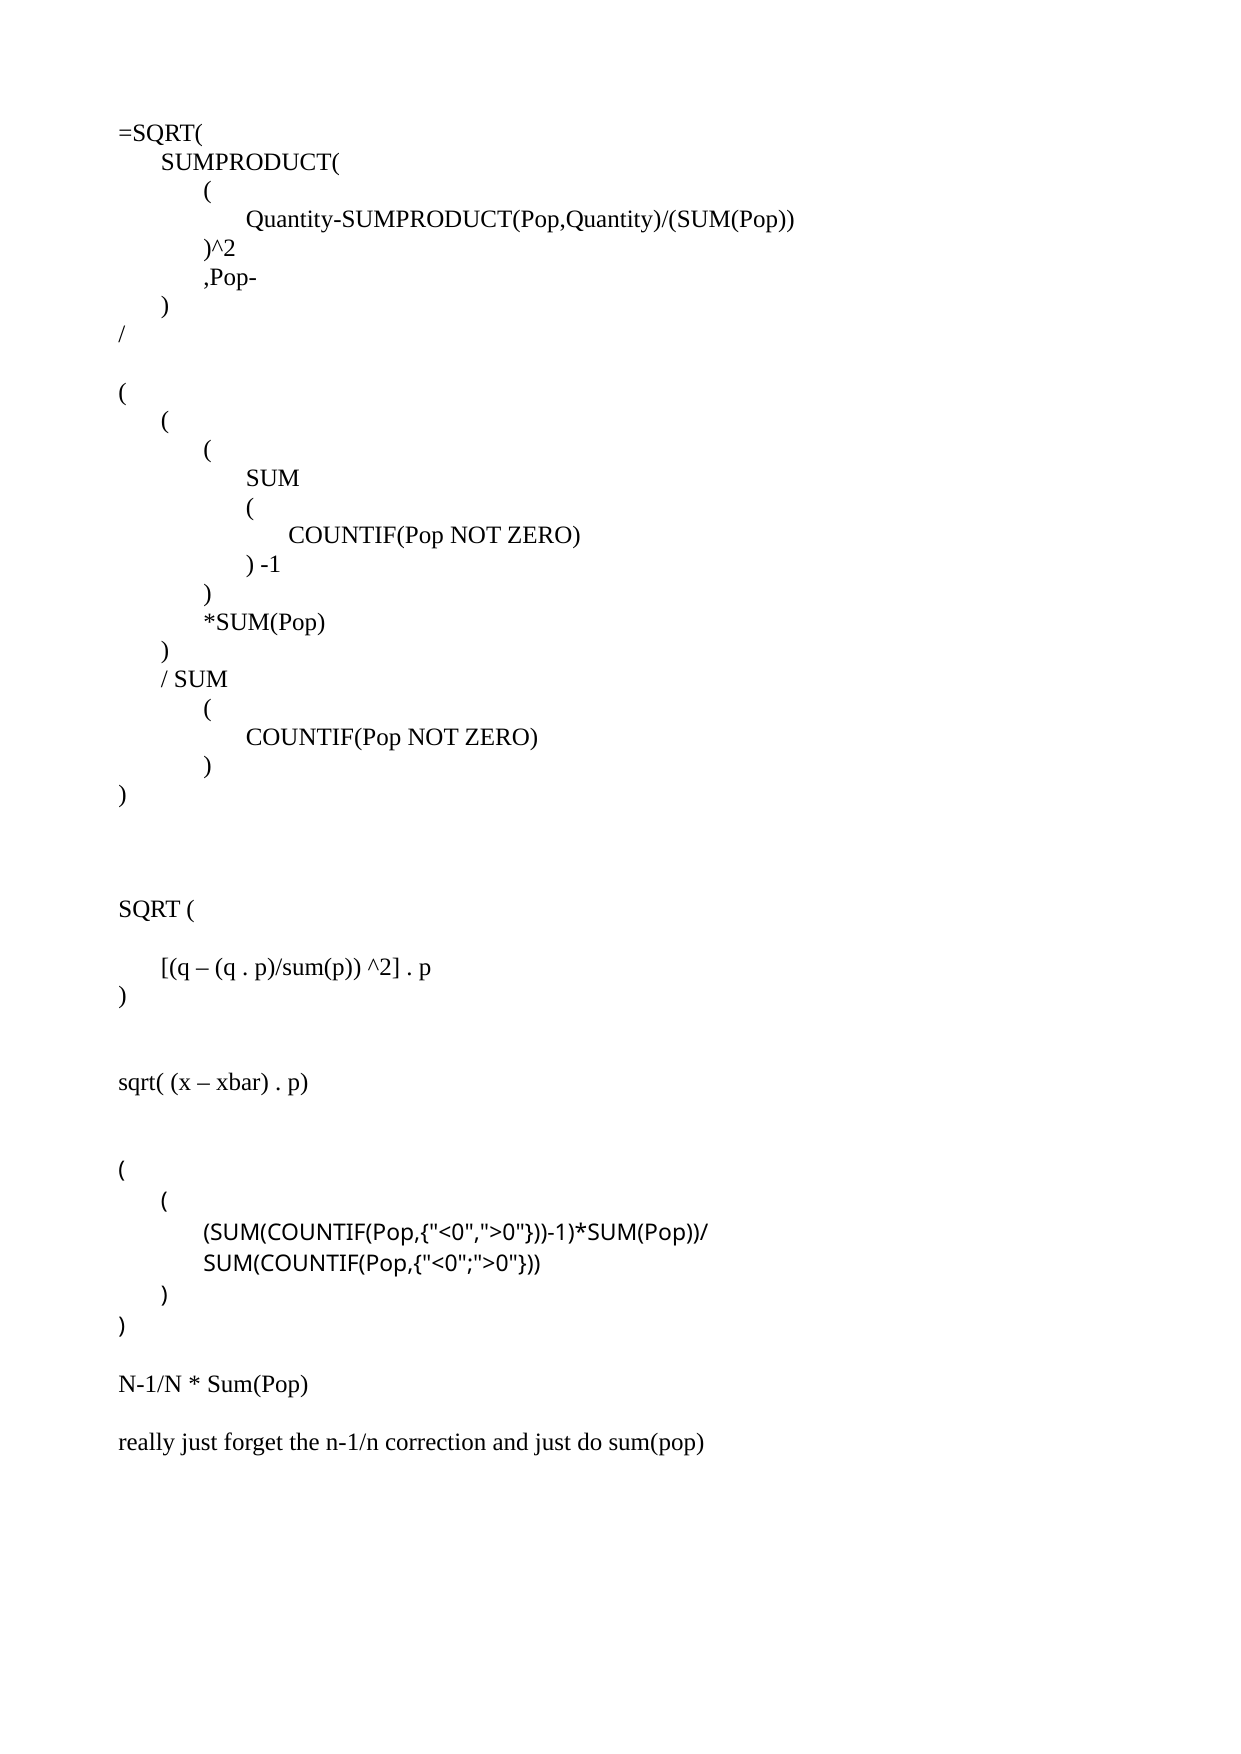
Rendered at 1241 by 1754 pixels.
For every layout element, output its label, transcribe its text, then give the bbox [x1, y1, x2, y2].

text SUM(COUNTIF(Pop,{"<0";">0"})) [118, 1247, 1122, 1278]
text ) [118, 1309, 1122, 1341]
text SUMPRODUCT( [118, 147, 1122, 176]
text / SUM [118, 664, 1122, 693]
text =SQRT( [118, 118, 1122, 147]
text ) [118, 1278, 1122, 1309]
text SUM [118, 463, 1122, 492]
text ) [118, 981, 1122, 1009]
text sqrt( (x – xbar) . p) [118, 1067, 1122, 1096]
text COUNTIF(Pop NOT ZERO) [118, 722, 1122, 751]
text ) [118, 291, 1122, 319]
text ( [118, 1184, 1122, 1216]
text ( [118, 406, 1122, 434]
text ( [118, 377, 1122, 406]
text ( [118, 693, 1122, 722]
text ) [118, 636, 1122, 664]
text [(q – (q . p)/sum(p)) ^2] . p [118, 952, 1122, 981]
text ( [118, 434, 1122, 463]
text ) [118, 578, 1122, 607]
text *SUM(Pop) [118, 607, 1122, 636]
text )^2 [118, 233, 1122, 262]
text ) [118, 779, 1122, 808]
text SQRT ( [118, 894, 1122, 923]
text ( [118, 1153, 1122, 1184]
text COUNTIF(Pop NOT ZERO) [118, 521, 1122, 549]
text N-1/N * Sum(Pop) [118, 1369, 1122, 1398]
text / [118, 319, 1122, 348]
text ( [118, 176, 1122, 204]
text ) [118, 751, 1122, 779]
text really just forget the n-1/n correction and just do sum(pop) [118, 1427, 1122, 1456]
text (SUM(COUNTIF(Pop,{"<0",">0"}))-1)*SUM(Pop))/ [118, 1216, 1122, 1247]
text ( [118, 492, 1122, 521]
text Quantity-SUMPRODUCT(Pop,Quantity)/(SUM(Pop)) [118, 204, 1122, 233]
text ) -1 [118, 549, 1122, 578]
text ,Pop- [118, 262, 1122, 291]
